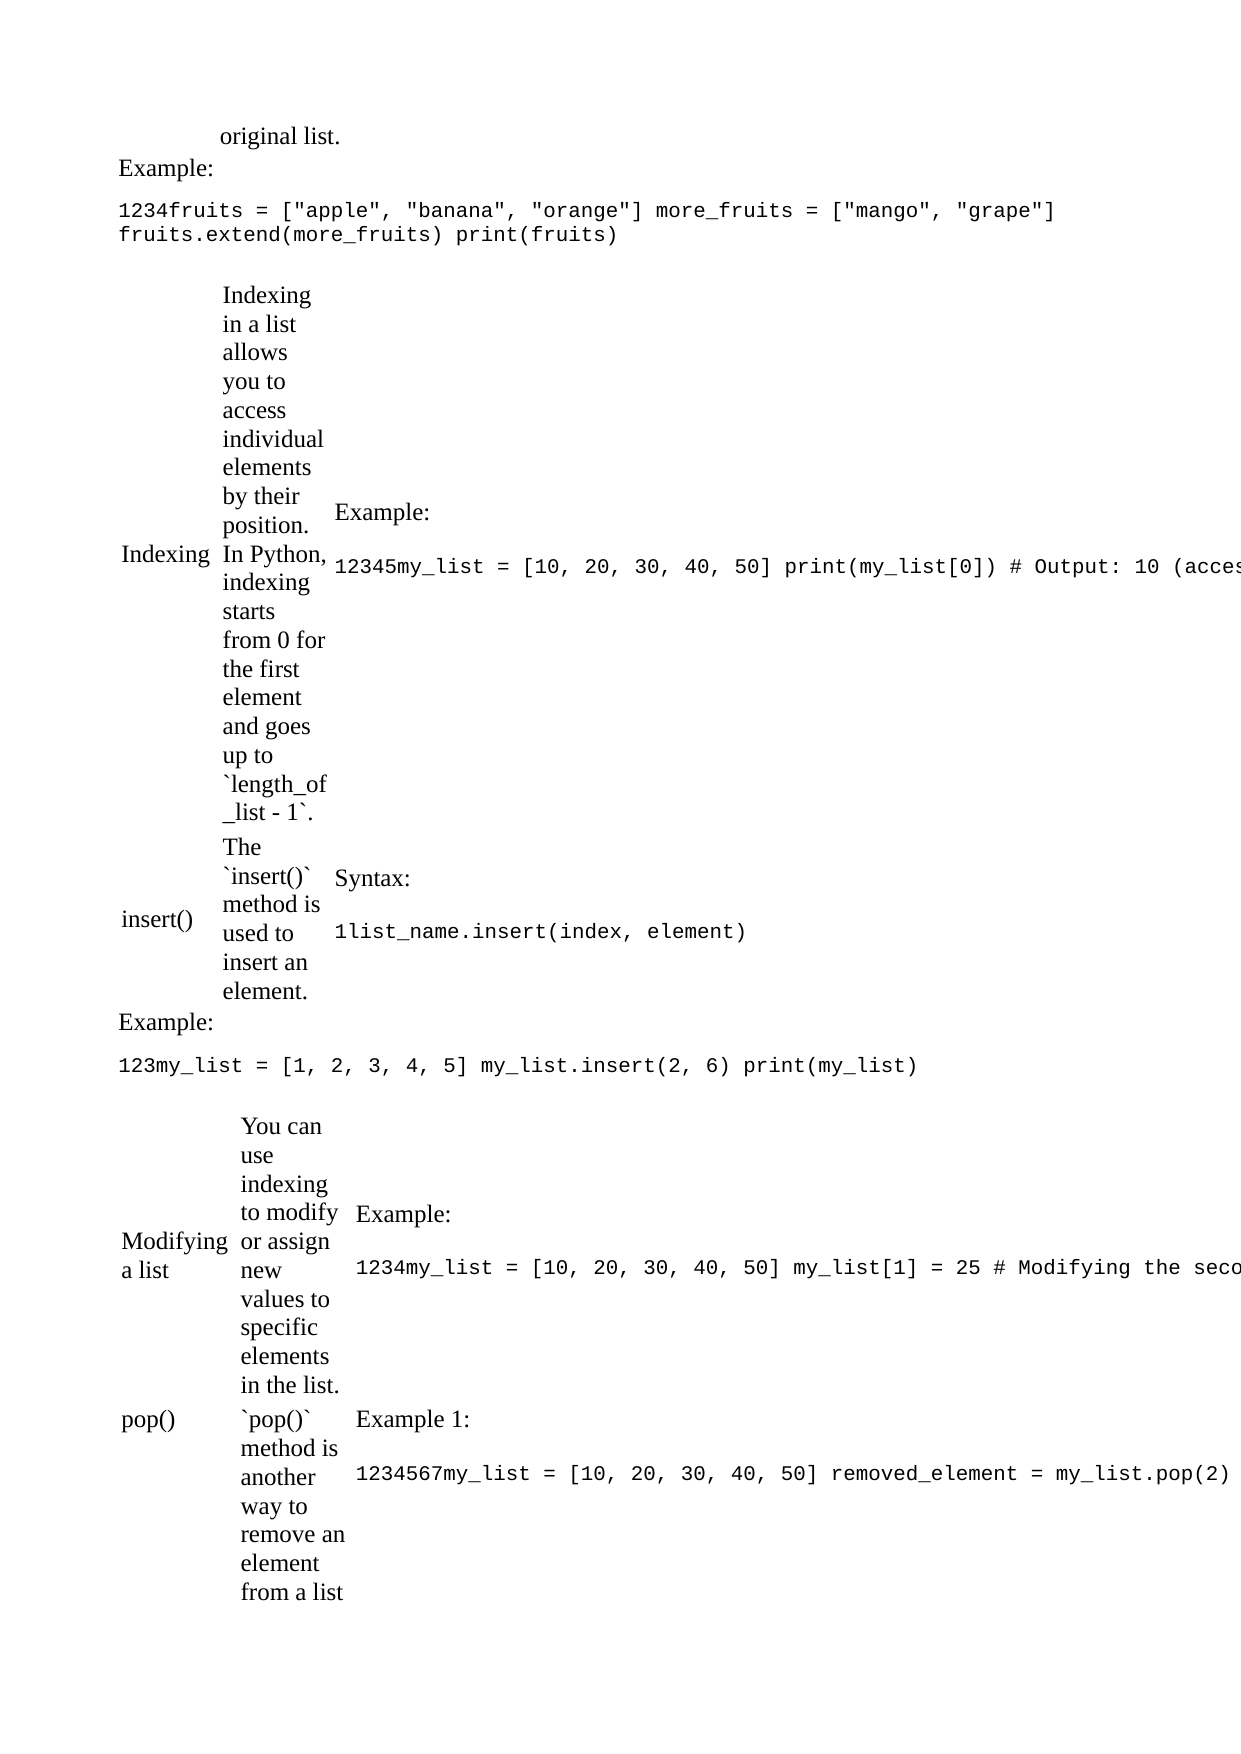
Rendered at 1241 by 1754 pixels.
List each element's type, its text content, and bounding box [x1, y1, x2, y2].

table_header Example: 1234my_list = [10, 20, 30, 40, 50] my_list[1] = 25 # Modifying the second element print(my_list) # Output: [10, 25, 30, 40, 50] [353, 1108, 1240, 1402]
table_cell Example 1: 1234567my_list = [10, 20, 30, 40, 50] removed_element = my_list.pop(2) # Removes and returns the element at index 2 print(removed_element) # Output: 30 print(my_list) # Output: [10, 20, 40, 50] [353, 1402, 1240, 1609]
table_cell The `insert()` method is used to insert an element. [220, 829, 331, 1007]
table_cell insert() [118, 829, 219, 1007]
table_header Modifying a list [118, 1108, 237, 1402]
table_cell original list. [217, 118, 347, 153]
table_cell `pop()` method is another way to remove an element from a list [238, 1402, 353, 1609]
text 123my_list = [1, 2, 3, 4, 5] my_list.insert(2, 6) print(my_list) [118, 1055, 1122, 1079]
text 1234fruits = ["apple", "banana", "orange"] more_fruits = ["mango", "grape"] fruits.extend(more_fruits) print(fruits) [118, 200, 1122, 248]
table_cell [347, 118, 1240, 153]
table_header You can use indexing to modify or assign new values to specific elements in the list. [238, 1108, 353, 1402]
table_header Indexing [118, 277, 219, 829]
text Example: [118, 1007, 1122, 1036]
table_header Example: 12345my_list = [10, 20, 30, 40, 50] print(my_list[0]) # Output: 10 (accessing the first element) print(my_list[-1]) # Output: 50 (accessing the last element using negative indexing) [331, 277, 1240, 829]
table_cell Syntax: 1list_name.insert(index, element) [331, 829, 1240, 1007]
table_header Indexing in a list allows you to access individual elements by their position. In Python, indexing starts from 0 for the first element and goes up to `length_of_list - 1`. [220, 277, 331, 829]
text Example: [118, 153, 1122, 181]
table_cell pop() [118, 1402, 237, 1609]
table_cell [118, 118, 217, 153]
